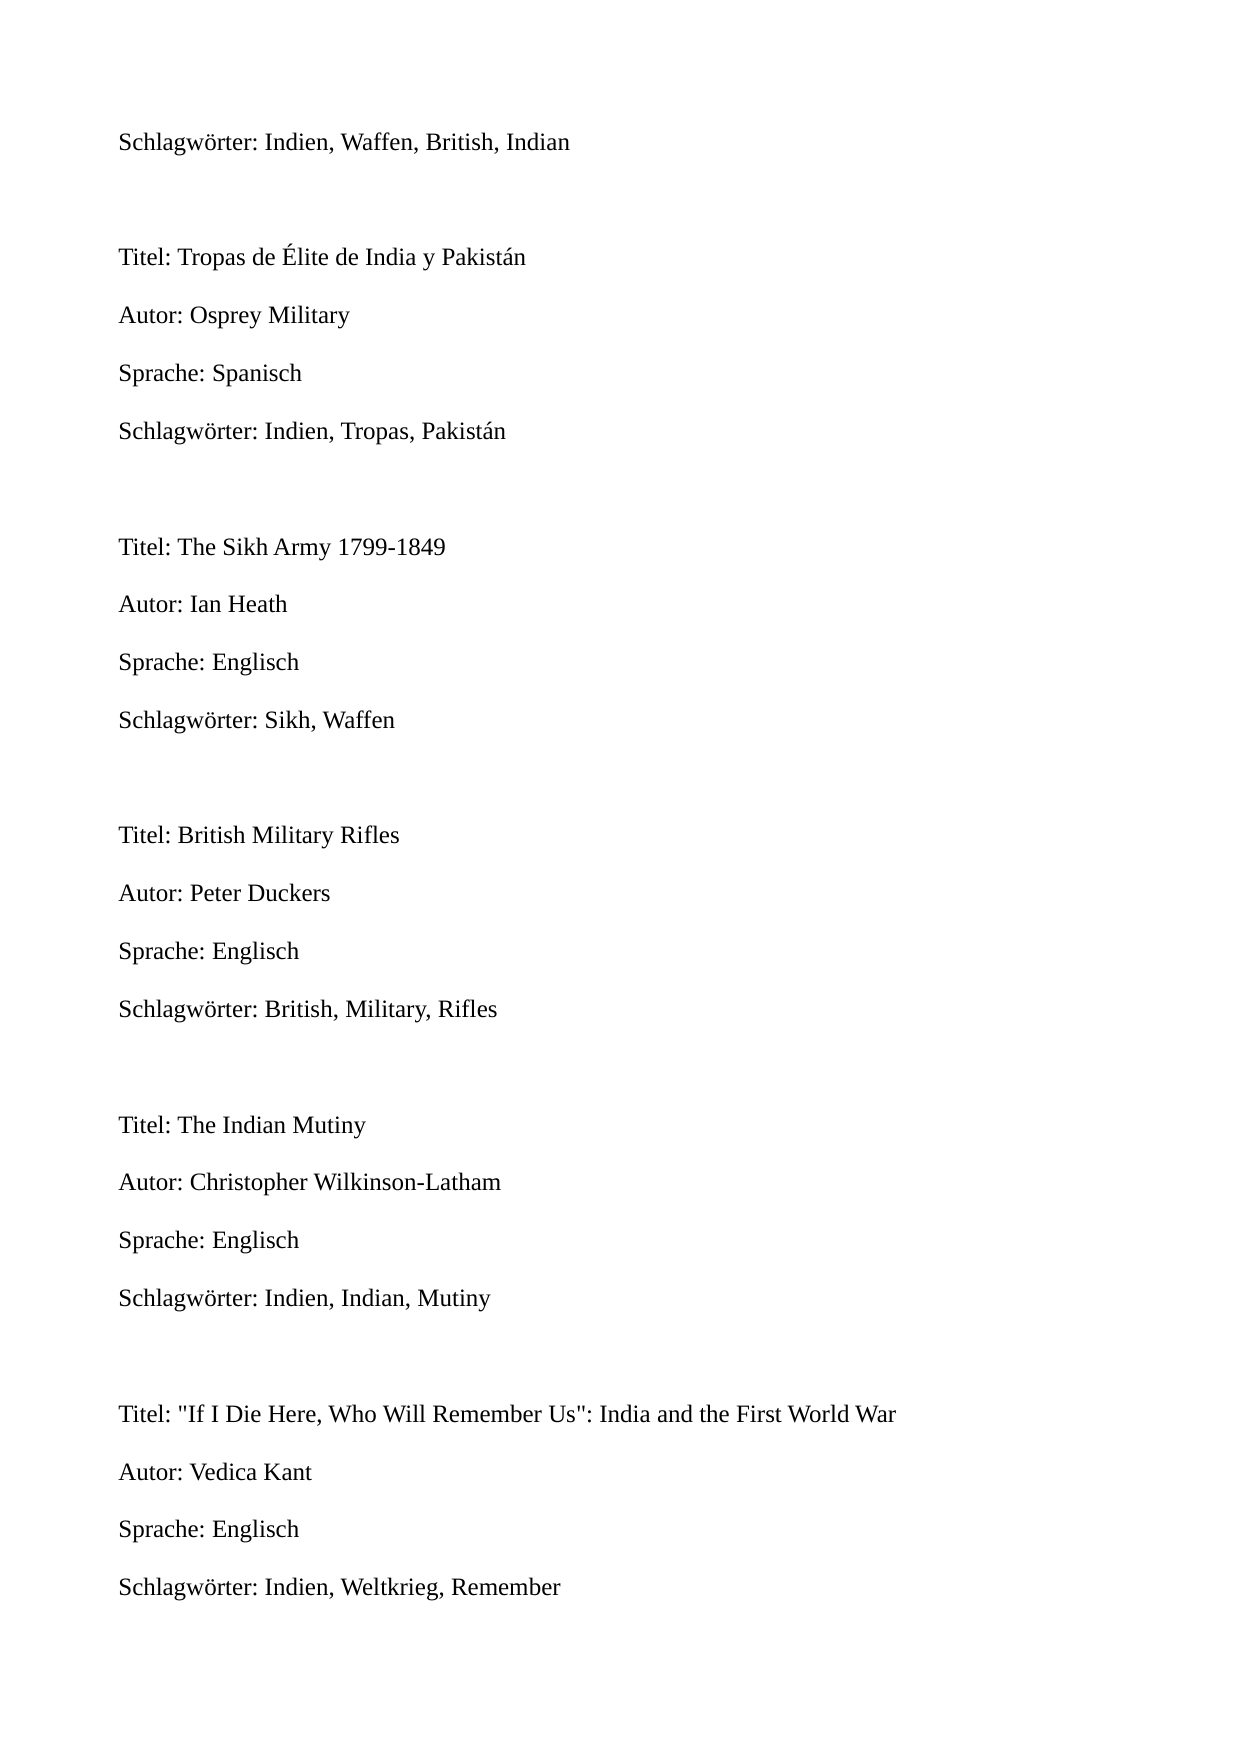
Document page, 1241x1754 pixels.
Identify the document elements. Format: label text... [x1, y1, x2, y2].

text Schlagwörter: British, Military, Rifles [118, 985, 1122, 1023]
text Schlagwörter: Indien, Tropas, Pakistán [118, 407, 1122, 445]
text Schlagwörter: Indien, Weltkrieg, Remember [118, 1563, 1122, 1601]
text Sprache: Englisch [118, 1506, 1122, 1543]
text Schlagwörter: Indien, Waffen, British, Indian [118, 118, 1122, 156]
text Sprache: Spanisch [118, 349, 1122, 387]
text Autor: Osprey Military [118, 292, 1122, 329]
text Sprache: Englisch [118, 1217, 1122, 1254]
text Titel: Tropas de Élite de India y Pakistán [118, 234, 1122, 271]
text Titel: "If I Die Here, Who Will Remember Us": India and the First World War [118, 1390, 1122, 1427]
text Titel: The Sikh Army 1799-1849 [118, 523, 1122, 560]
text Titel: British Military Rifles [118, 812, 1122, 849]
text Sprache: Englisch [118, 638, 1122, 676]
text Autor: Christopher Wilkinson-Latham [118, 1159, 1122, 1196]
text Autor: Peter Duckers [118, 870, 1122, 907]
text Autor: Vedica Kant [118, 1448, 1122, 1485]
text Autor: Ian Heath [118, 581, 1122, 618]
text Schlagwörter: Sikh, Waffen [118, 696, 1122, 734]
text Schlagwörter: Indien, Indian, Mutiny [118, 1274, 1122, 1312]
text Titel: The Indian Mutiny [118, 1101, 1122, 1138]
text Sprache: Englisch [118, 927, 1122, 965]
